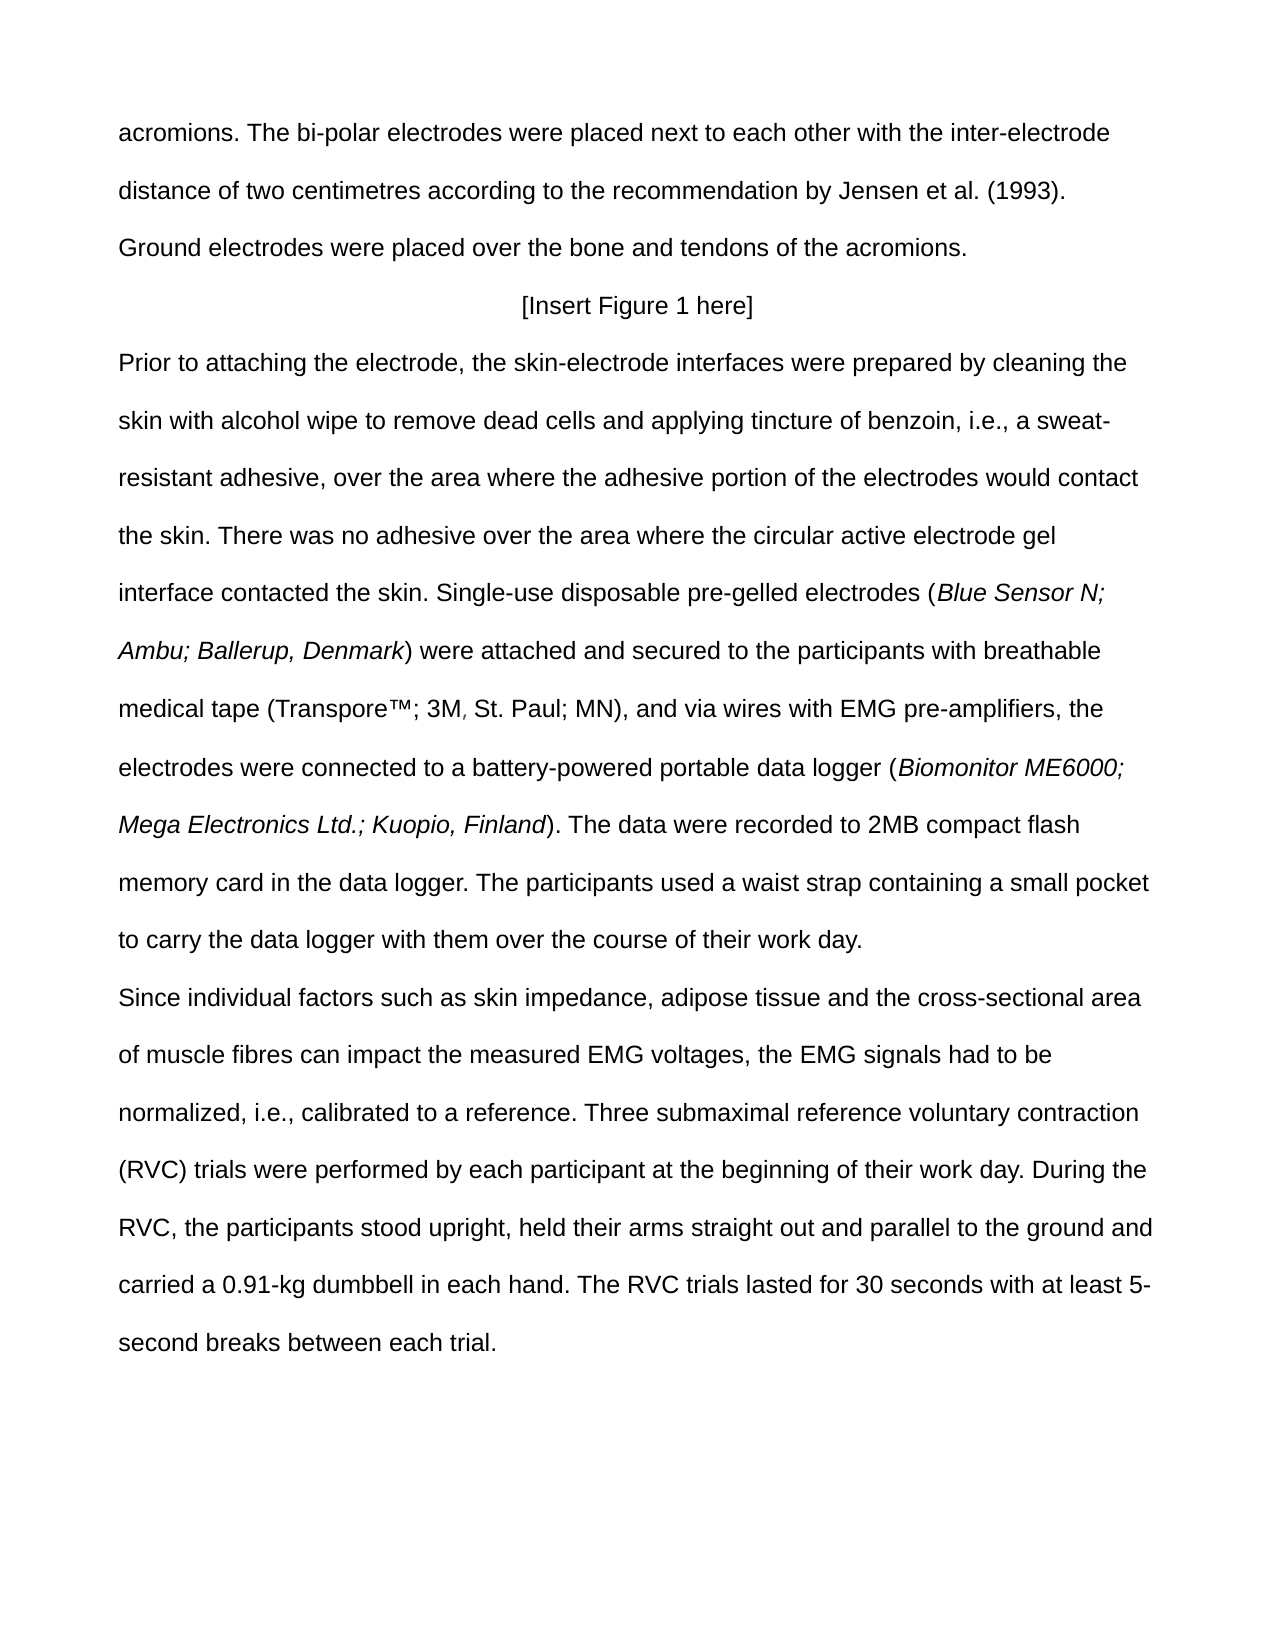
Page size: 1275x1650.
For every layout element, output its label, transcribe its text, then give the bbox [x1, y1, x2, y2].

text Prior to attaching the electrode, the skin-electrode interfaces were prepared by cleaning the skin with alcohol wipe to remove dead cells and applying tincture of benzoin, i.e., a sweat-resistant adhesive, over the area where the adhesive portion of the electrodes would contact the skin. There was no adhesive over the area where the circular active electrode gel interface contacted the skin. Single-use disposable pre-gelled electrodes (Blue Sensor N; Ambu; Ballerup, Denmark) were attached and secured to the participants with breathable medical tape (Transpore™; 3M, St. Paul; MN), and via wires with EMG pre-amplifiers, the electrodes were connected to a battery-powered portable data logger (Biomonitor ME6000; Mega Electronics Ltd.; Kuopio, Finland). The data were recorded to 2MB compact flash memory card in the data logger. The participants used a waist strap containing a small pocket to carry the data logger with them over the course of their work day. [118, 348, 1157, 954]
text acromions. The bi-polar electrodes were placed next to each other with the inter-electrode distance of two centimetres according to the recommendation by Jensen et al. (1993). Ground electrodes were placed over the bone and tendons of the acromions. [118, 118, 1157, 262]
text [Insert Figure 1 here] [118, 291, 1157, 319]
text Since individual factors such as skin impedance, adipose tissue and the cross-sectional area of muscle fibres can impact the measured EMG voltages, the EMG signals had to be normalized, i.e., calibrated to a reference. Three submaximal reference voluntary contraction (RVC) trials were performed by each participant at the beginning of their work day. During the RVC, the participants stood upright, held their arms straight out and parallel to the ground and carried a 0.91-kg dumbbell in each hand. The RVC trials lasted for 30 seconds with at least 5-second breaks between each trial. [118, 983, 1157, 1356]
